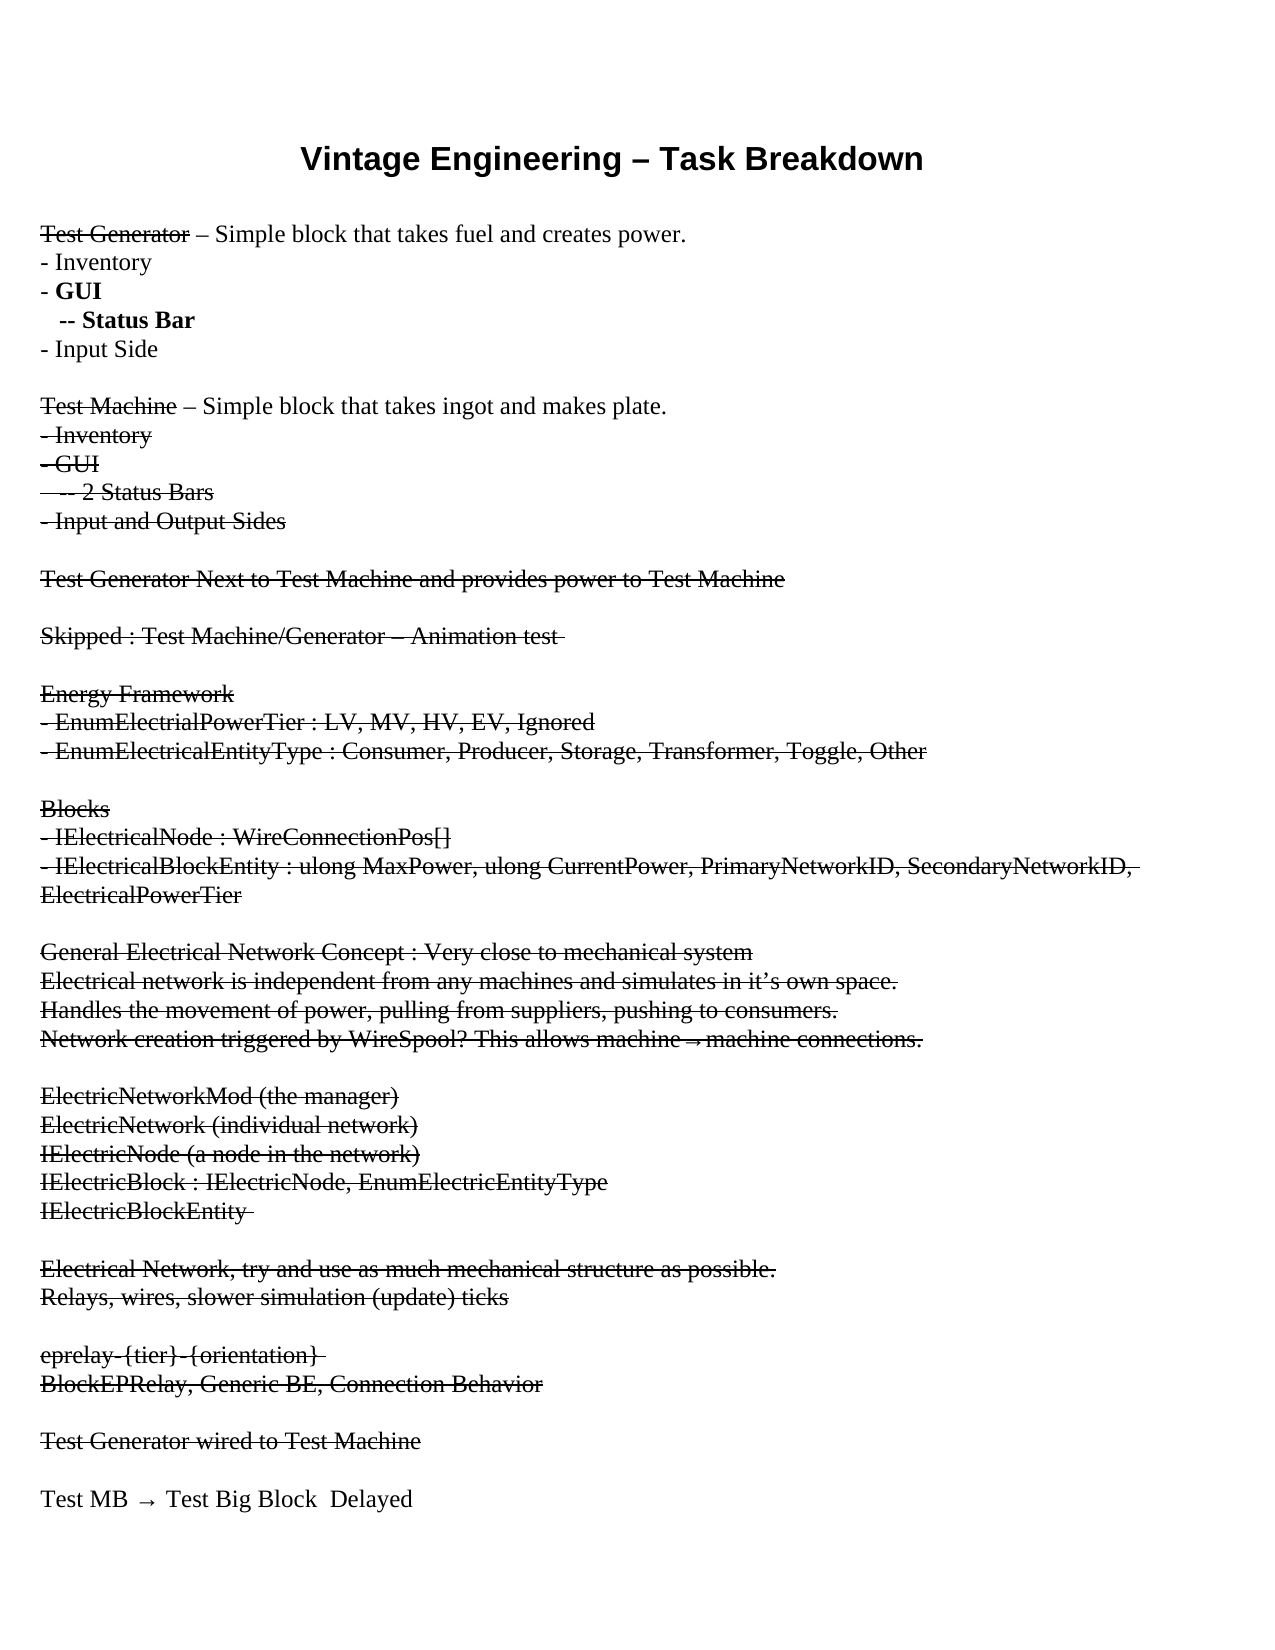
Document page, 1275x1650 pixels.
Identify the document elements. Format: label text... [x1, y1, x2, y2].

text - EnumElectricalEntityType : Consumer, Producer, Storage, Transformer, Toggle, Other [40, 736, 1184, 765]
text Test Machine – Simple block that takes ingot and makes plate. [40, 391, 1184, 420]
text ElectricNetwork (individual network) [40, 1110, 1184, 1139]
text General Electrical Network Concept : Very close to mechanical system [40, 937, 1184, 966]
text - Inventory [40, 420, 1184, 449]
subtitle Vintage Engineering – Task Breakdown [40, 139, 1184, 177]
text - IElectricalNode : WireConnectionPos[] [40, 822, 1184, 851]
text BlockEPRelay, Generic BE, Connection Behavior [40, 1369, 1184, 1397]
text - Inventory [40, 247, 1184, 276]
text - Input Side [40, 334, 1184, 362]
text Energy Framework [40, 679, 1184, 707]
text Handles the movement of power, pulling from suppliers, pushing to consumers. [40, 995, 1184, 1024]
text Network creation triggered by WireSpool? This allows machine→machine connections. [40, 1024, 1184, 1052]
text - GUI [40, 449, 1184, 477]
text - GUI [40, 276, 1184, 305]
text Relays, wires, slower simulation (update) ticks [40, 1282, 1184, 1311]
text - IElectricalBlockEntity : ulong MaxPower, ulong CurrentPower, PrimaryNetworkID, SecondaryNetworkID, ElectricalPowerTier [40, 851, 1184, 909]
text eprelay-{tier}-{orientation} [40, 1340, 1184, 1369]
text Test Generator Next to Test Machine and provides power to Test Machine [40, 564, 1184, 592]
text ElectricNetworkMod (the manager) [40, 1081, 1184, 1110]
text Electrical Network, try and use as much mechanical structure as possible. [40, 1254, 1184, 1282]
text -- Status Bar [40, 305, 1184, 334]
text Test MB → Test Big Block Delayed [40, 1484, 1184, 1512]
text Test Generator wired to Test Machine [40, 1426, 1184, 1455]
text Test Generator – Simple block that takes fuel and creates power. [40, 219, 1184, 247]
text -- 2 Status Bars [40, 477, 1184, 506]
text IElectricBlockEntity [40, 1196, 1184, 1225]
text IElectricNode (a node in the network) [40, 1139, 1184, 1167]
text - EnumElectrialPowerTier : LV, MV, HV, EV, Ignored [40, 707, 1184, 736]
text Blocks [40, 794, 1184, 822]
text Skipped : Test Machine/Generator – Animation test [40, 621, 1184, 650]
text IElectricBlock : IElectricNode, EnumElectricEntityType [40, 1167, 1184, 1196]
text Electrical network is independent from any machines and simulates in it’s own space. [40, 966, 1184, 995]
text - Input and Output Sides [40, 506, 1184, 535]
